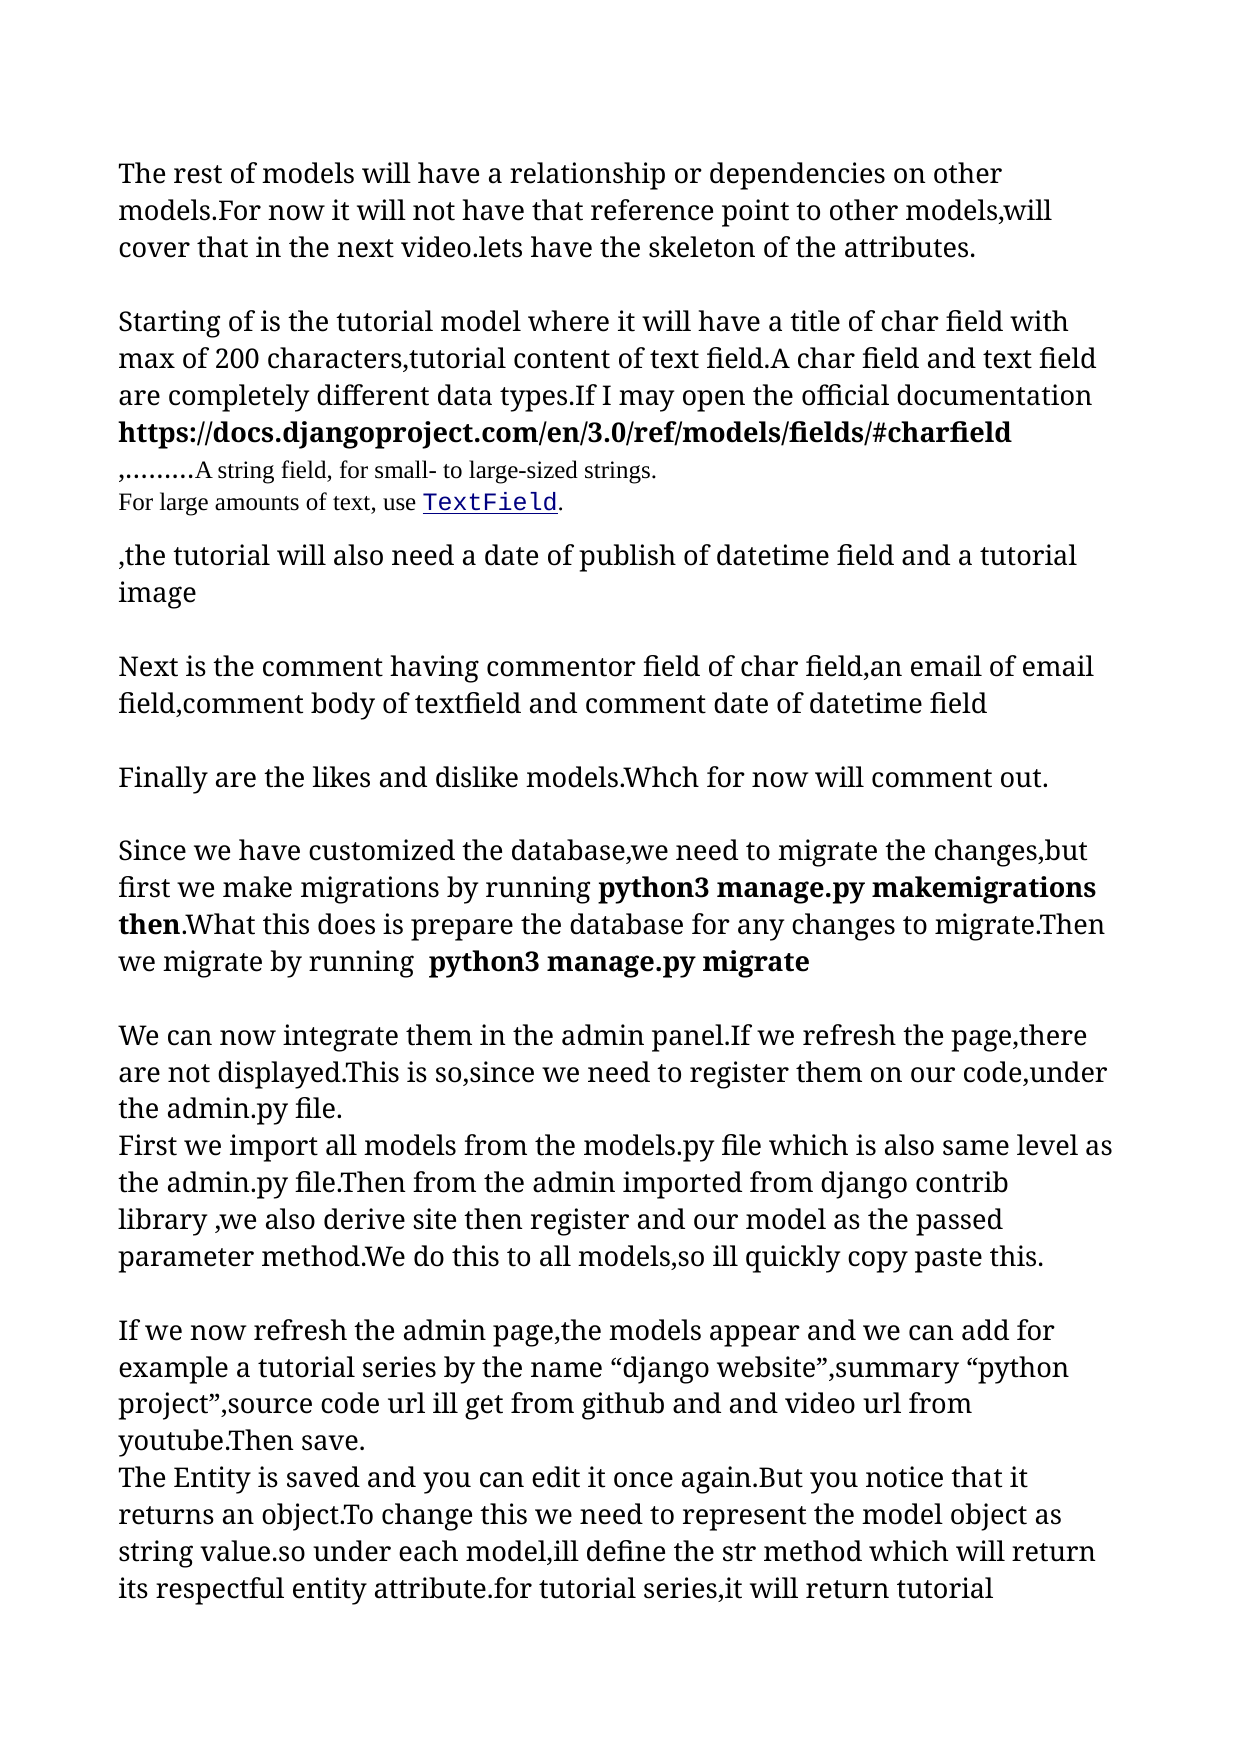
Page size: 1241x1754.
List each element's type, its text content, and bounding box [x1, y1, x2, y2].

text We can now integrate them in the admin panel.If we refresh the page,there are not displayed.This is so,since we need to register them on our code,under the admin.py file. [118, 1016, 1122, 1127]
text For large amounts of text, use TextField. [118, 487, 1122, 518]
text Next is the comment having commentor field of char field,an email of email field,comment body of textfield and comment date of datetime field [118, 647, 1122, 721]
text The rest of models will have a relationship or dependencies on other models.For now it will not have that reference point to other models,will cover that in the next video.lets have the skeleton of the attributes. [118, 155, 1122, 266]
text https://docs.djangoproject.com/en/3.0/ref/models/fields/#charfield [118, 413, 1122, 450]
text Starting of is the tutorial model where it will have a title of char field with max of 200 characters,tutorial content of text field.A char field and text field are completely different data types.If I may open the official documentation [118, 302, 1122, 413]
text First we import all models from the models.py file which is also same level as the admin.py file.Then from the admin imported from django contrib library ,we also derive site then register and our model as the passed parameter method.We do this to all models,so ill quickly copy paste this. [118, 1127, 1122, 1274]
text Since we have customized the database,we need to migrate the changes,but first we make migrations by running python3 manage.py makemigrations then.What this does is prepare the database for any changes to migrate.Then we migrate by running python3 manage.py migrate [118, 832, 1122, 979]
text If we now refresh the admin page,the models appear and we can add for example a tutorial series by the name “django website”,summary “python project”,source code url ill get from github and and video url from youtube.Then save. [118, 1311, 1122, 1459]
text Finally are the likes and dislike models.Whch for now will comment out. [118, 758, 1122, 795]
text The Entity is saved and you can edit it once again.But you notice that it returns an object.To change this we need to represent the model object as string value.so under each model,ill define the str method which will return its respectful entity attribute.for tutorial series,it will return tutorial [118, 1459, 1122, 1606]
text ,………A string field, for small- to large-sized strings. [118, 450, 1122, 487]
text ,the tutorial will also need a date of publish of datetime field and a tutorial image [118, 537, 1122, 611]
